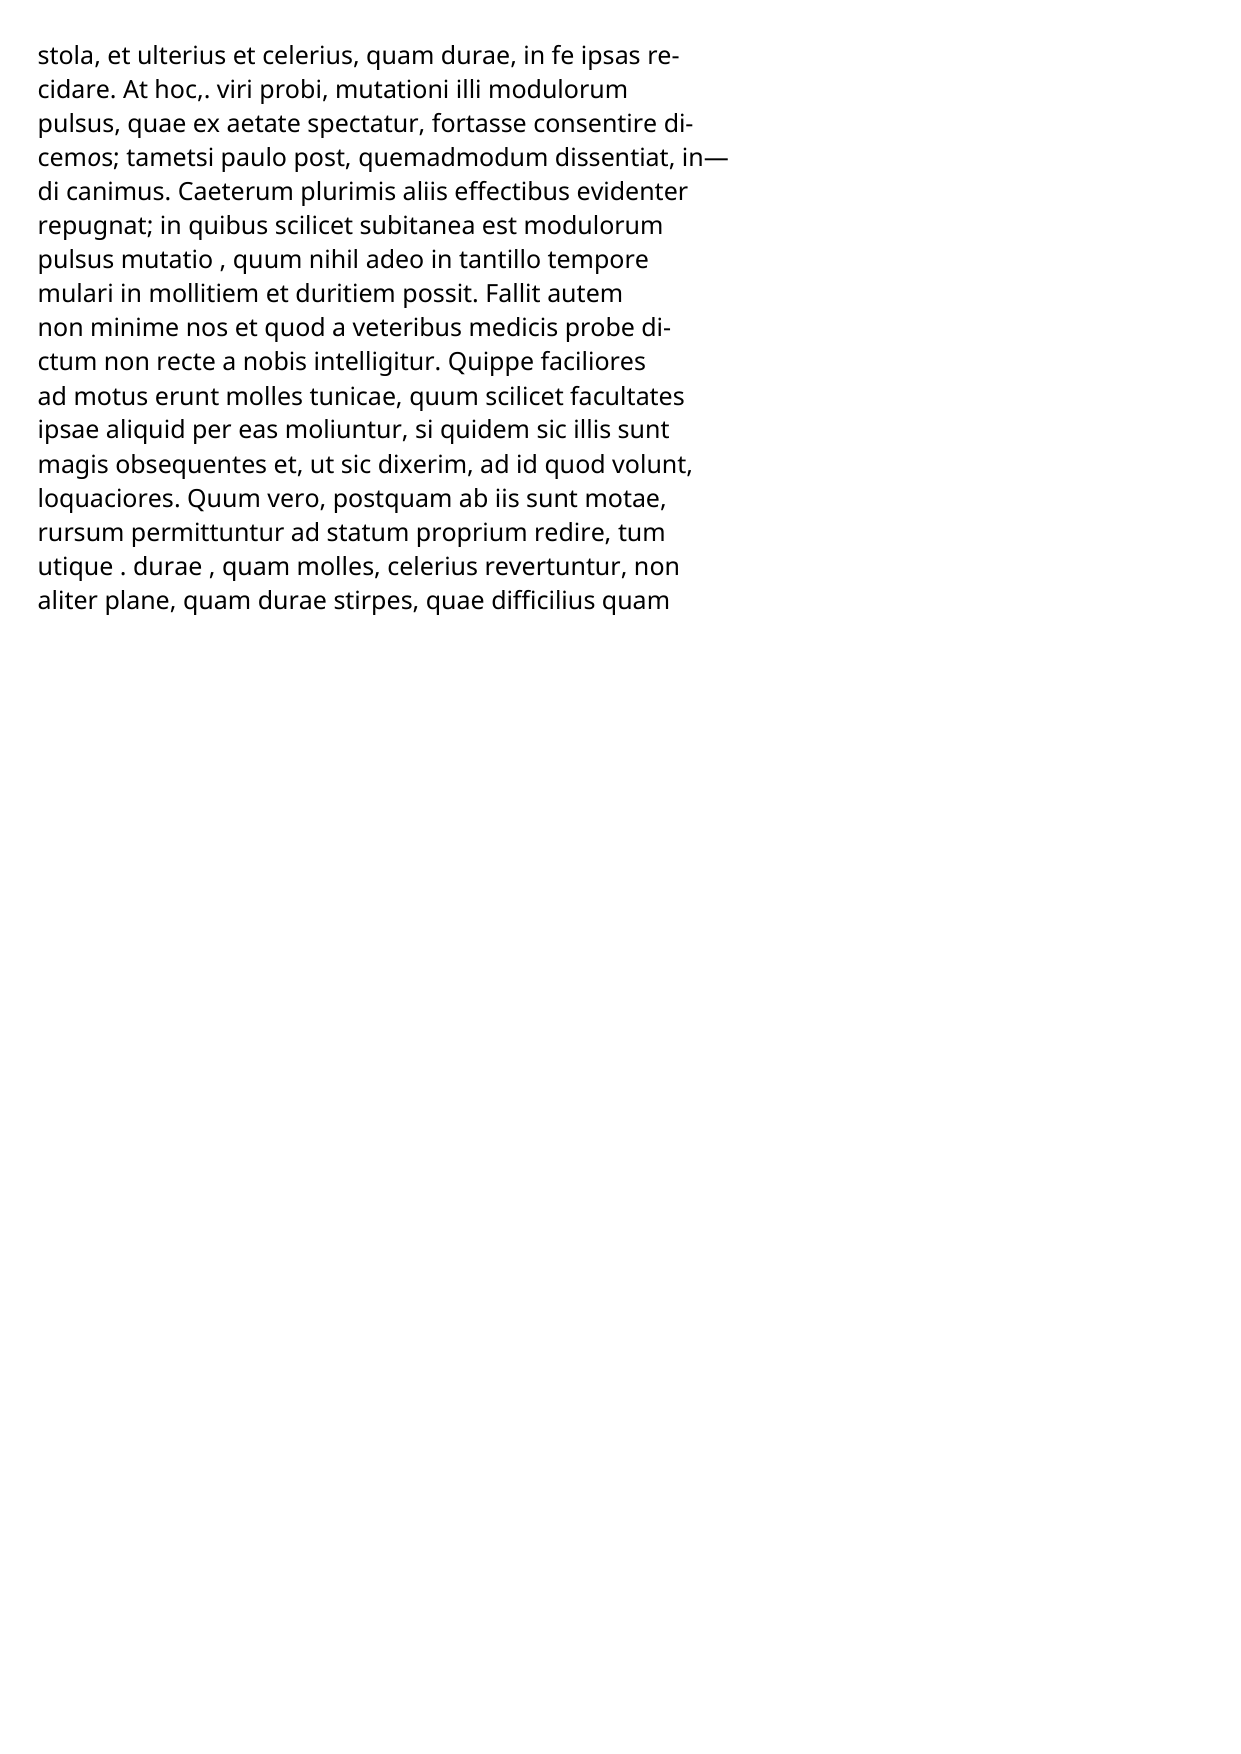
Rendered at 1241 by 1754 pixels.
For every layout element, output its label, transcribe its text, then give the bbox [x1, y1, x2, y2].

text stola, et ulterius et celerius, quam durae, in fe ipsas re- cidare. At hoc,. viri probi, mutationi illi modulorum pulsus, quae ex aetate spectatur, fortasse consentire di- cemos; tametsi paulo post, quemadmodum dissentiat, in— di canimus. Caeterum plurimis aliis effectibus evidenter repugnat; in quibus scilicet subitanea est modulorum pulsus mutatio , quum nihil adeo in tantillo tempore mulari in mollitiem et duritiem possit. Fallit autem non minime nos et quod a veteribus medicis probe di- ctum non recte a nobis intelligitur. Quippe faciliores ad motus erunt molles tunicae, quum scilicet facultates ipsae aliquid per eas moliuntur, si quidem sic illis sunt magis obsequentes et, ut sic dixerim, ad id quod volunt, loquaciores. Quum vero, postquam ab iis sunt motae, rursum permittuntur ad statum proprium redire, tum utique . durae , quam molles, celerius revertuntur, non aliter plane, quam durae stirpes, quae difficilius quam [37, 37, 1203, 617]
